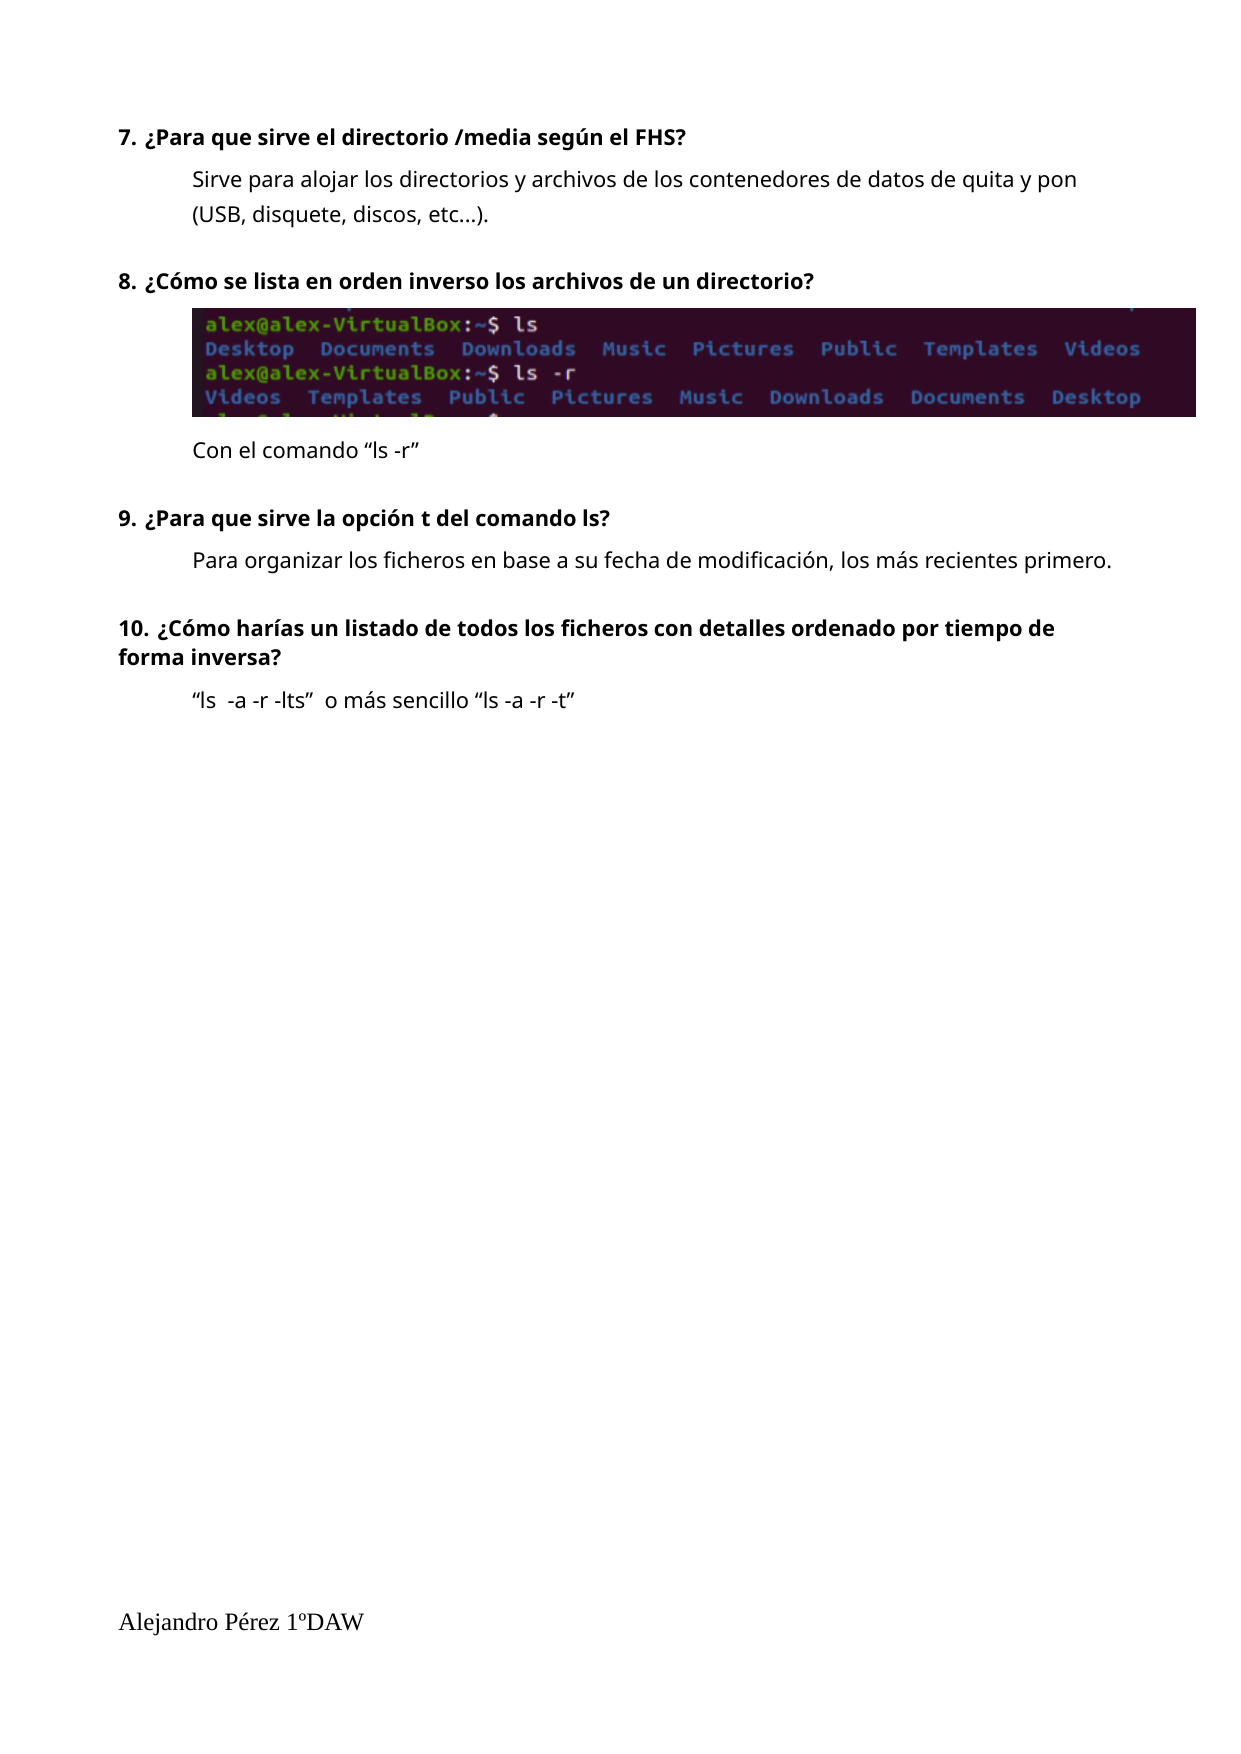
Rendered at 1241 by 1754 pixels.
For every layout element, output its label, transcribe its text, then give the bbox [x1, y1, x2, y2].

subtitle 8. ¿Cómo se lista en orden inverso los archivos de un directorio? [118, 262, 1122, 296]
subtitle 9. ¿Para que sirve la opción ­t del comando ls? [118, 499, 1122, 533]
text Con el comando “ls -r” [192, 435, 1122, 465]
text “ls -a -r -lts” o más sencillo “ls -a -r -t” [192, 684, 1122, 714]
subtitle 10. ¿Cómo harías un listado de todos los ficheros con detalles ordenado por tiempo de forma inversa? [118, 608, 1122, 672]
picture [192, 308, 1196, 417]
text Sirve para alojar los directorios y archivos de los contenedores de datos de quita y pon (USB, disquete, discos, etc...). [192, 164, 1122, 228]
subtitle 7. ¿Para que sirve el directorio /media según el FHS? [118, 118, 1122, 152]
text Para organizar los ficheros en base a su fecha de modificación, los más recientes primero. [192, 545, 1122, 575]
